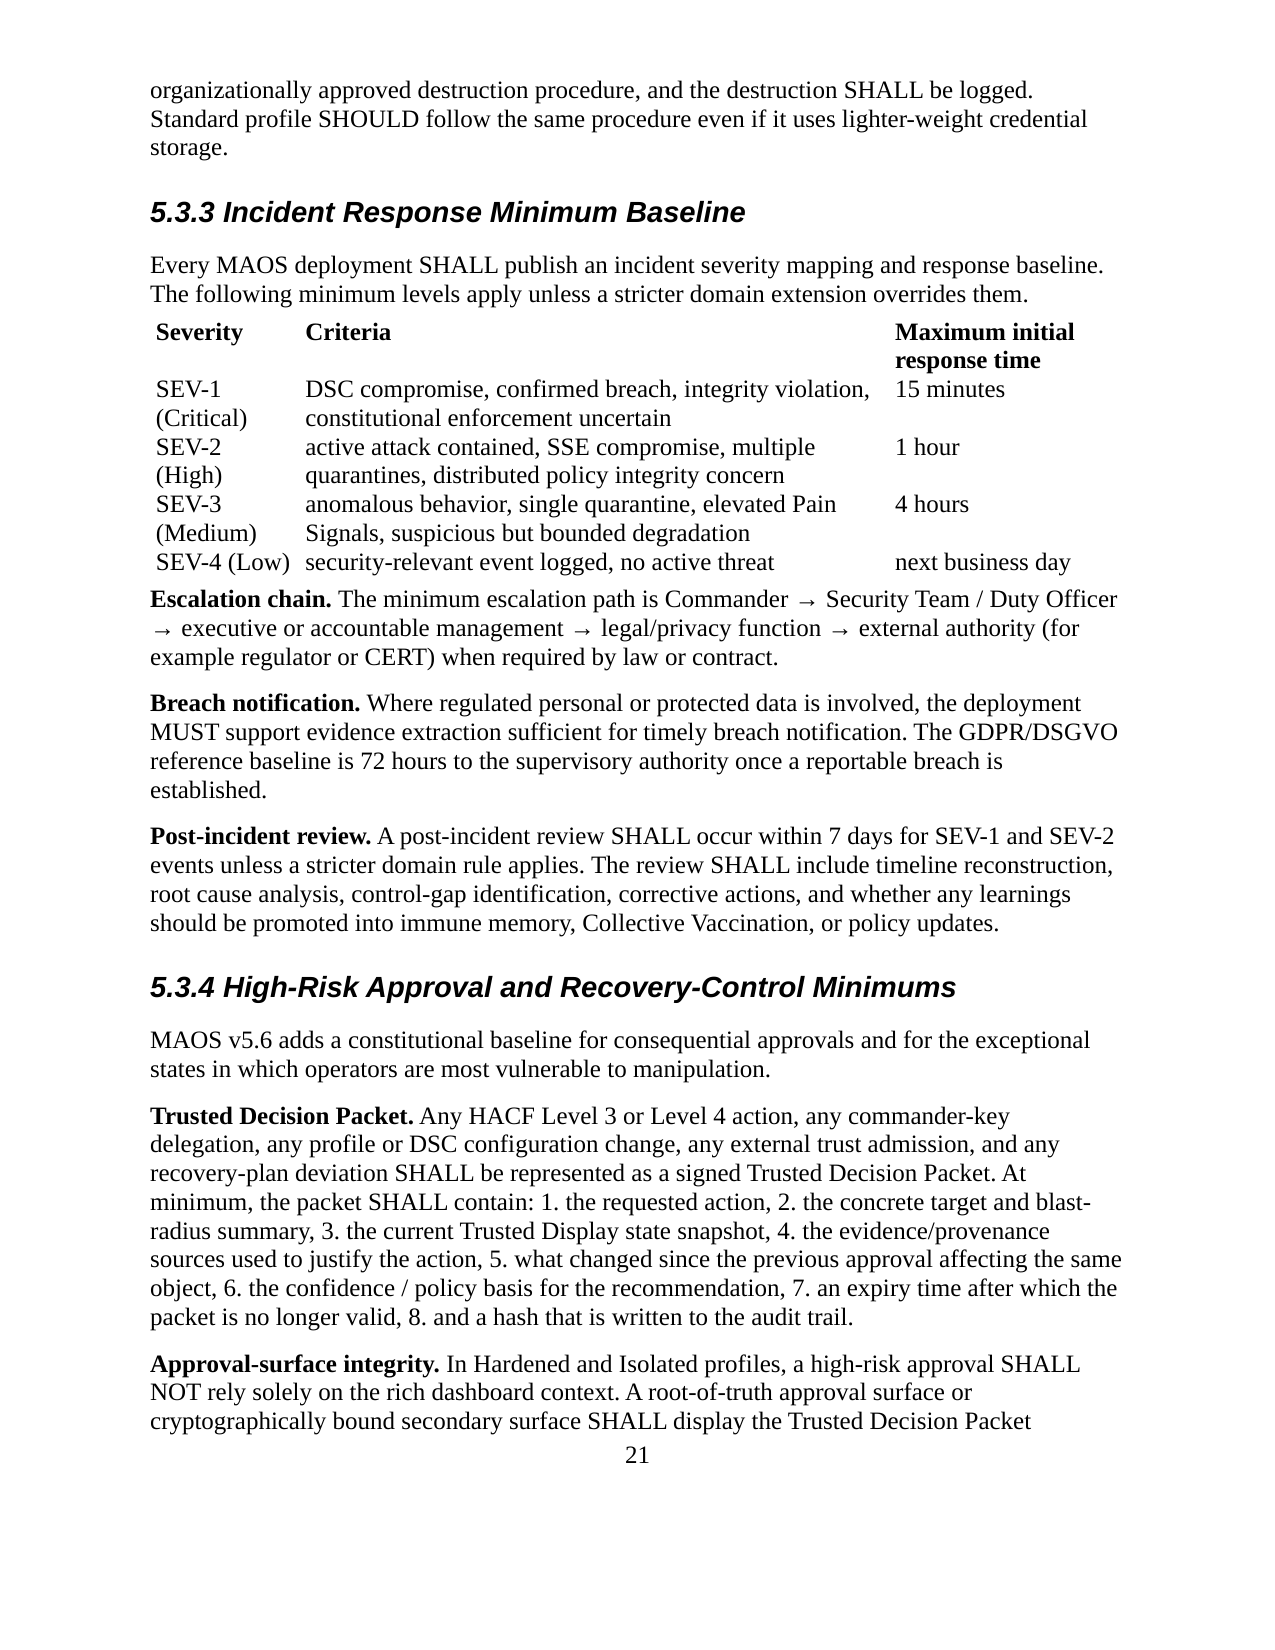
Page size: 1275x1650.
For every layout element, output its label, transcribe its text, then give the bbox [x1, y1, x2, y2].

table_cell SEV-3 (Medium) [150, 489, 299, 547]
table_cell 1 hour [889, 432, 1125, 489]
table_cell 15 minutes [889, 374, 1125, 432]
table_cell SEV-4 (Low) [150, 547, 299, 575]
text Post-incident review. A post-incident review SHALL occur within 7 days for SEV-1 and SEV-2 events unless a stricter domain rule applies. The review SHALL include timeline reconstruction, root cause analysis, control-gap identification, corrective actions, and whether any learnings should be promoted into immune memory, Collective Vaccination, or policy updates. [150, 821, 1125, 936]
table_cell active attack contained, SSE compromise, multiple quarantines, distributed policy integrity concern [300, 432, 889, 489]
text Escalation chain. The minimum escalation path is Commander → Security Team / Duty Officer → executive or accountable management → legal/privacy function → external authority (for example regulator or CERT) when required by law or contract. [150, 584, 1125, 671]
table_header Criteria [300, 317, 889, 374]
table_cell SEV-1 (Critical) [150, 374, 299, 432]
text MAOS v5.6 adds a constitutional baseline for consequential approvals and for the exceptional states in which operators are most vulnerable to manipulation. [150, 1025, 1125, 1083]
text Every MAOS deployment SHALL publish an incident severity mapping and response baseline. The following minimum levels apply unless a stricter domain extension overrides them. [150, 250, 1125, 308]
table_cell anomalous behavior, single quarantine, elevated Pain Signals, suspicious but bounded degradation [300, 489, 889, 547]
text organizationally approved destruction procedure, and the destruction SHALL be logged. Standard profile SHOULD follow the same procedure even if it uses lighter-weight credential storage. [150, 75, 1125, 161]
table_cell SEV-2 (High) [150, 432, 299, 489]
text Breach notification. Where regulated personal or protected data is involved, the deployment MUST support evidence extraction sufficient for timely breach notification. The GDPR/DSGVO reference baseline is 72 hours to the supervisory authority once a reportable breach is established. [150, 688, 1125, 803]
table_header Maximum initial response time [889, 317, 1125, 374]
table_cell security-relevant event logged, no active threat [300, 547, 889, 575]
table_header Severity [150, 317, 299, 374]
text Approval-surface integrity. In Hardened and Isolated profiles, a high-risk approval SHALL NOT rely solely on the rich dashboard context. A root-of-truth approval surface or cryptographically bound secondary surface SHALL display the Trusted Decision Packet [150, 1349, 1125, 1435]
text Trusted Decision Packet. Any HACF Level 3 or Level 4 action, any commander-key delegation, any profile or DSC configuration change, any external trust admission, and any recovery-plan deviation SHALL be represented as a signed Trusted Decision Packet. At minimum, the packet SHALL contain: 1. the requested action, 2. the concrete target and blast-radius summary, 3. the current Trusted Display state snapshot, 4. the evidence/provenance sources used to justify the action, 5. what changed since the previous approval affecting the same object, 6. the confidence / policy basis for the recommendation, 7. an expiry time after which the packet is no longer valid, 8. and a hash that is written to the audit trail. [150, 1101, 1125, 1331]
table_cell 4 hours [889, 489, 1125, 547]
subtitle 5.3.4 High-Risk Approval and Recovery-Control Minimums [150, 970, 1125, 1004]
subtitle 5.3.3 Incident Response Minimum Baseline [150, 195, 1125, 229]
table_cell next business day [889, 547, 1125, 575]
table_cell DSC compromise, confirmed breach, integrity violation, constitutional enforcement uncertain [300, 374, 889, 432]
